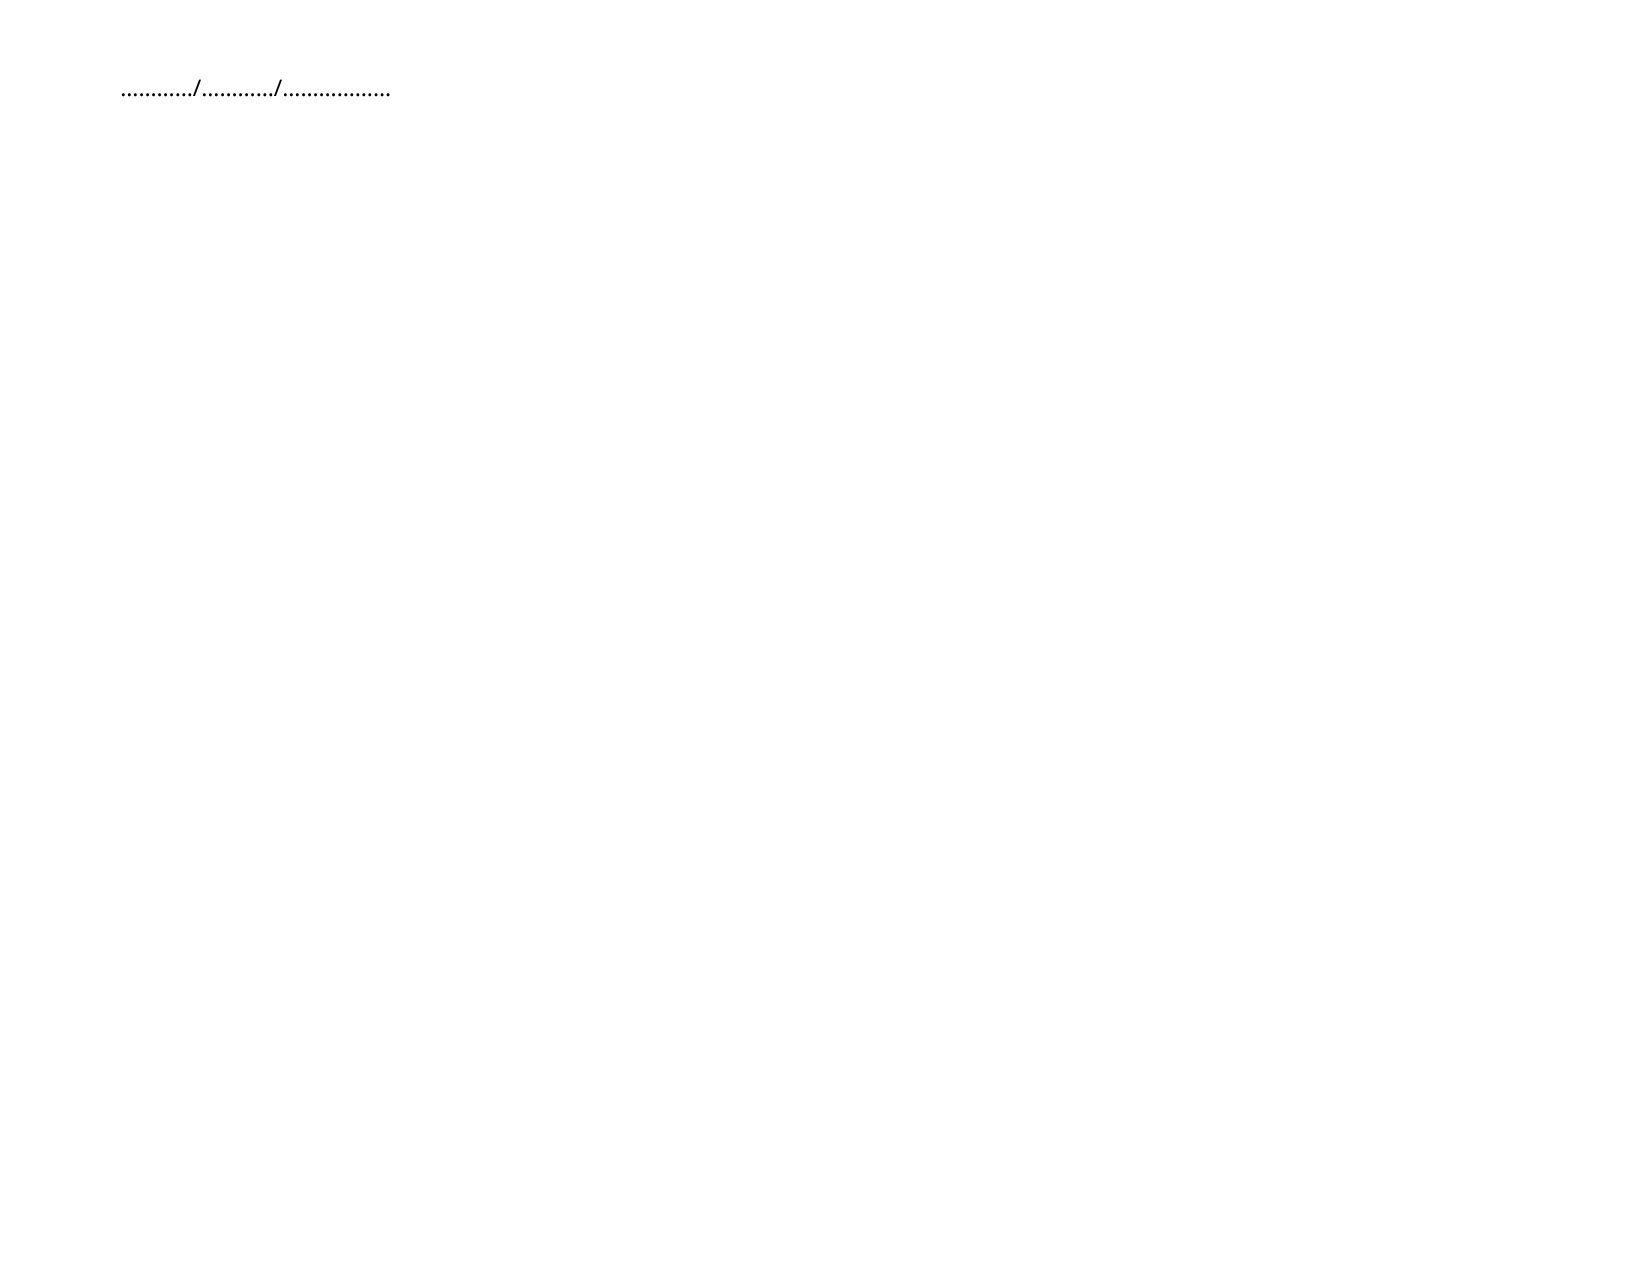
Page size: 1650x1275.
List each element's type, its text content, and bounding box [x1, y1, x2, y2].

table_header [995, 59, 1290, 115]
table_header …………/…………/……………… [109, 59, 404, 115]
table_header [700, 59, 995, 115]
table_header [404, 59, 699, 115]
table_header [1290, 59, 1585, 115]
